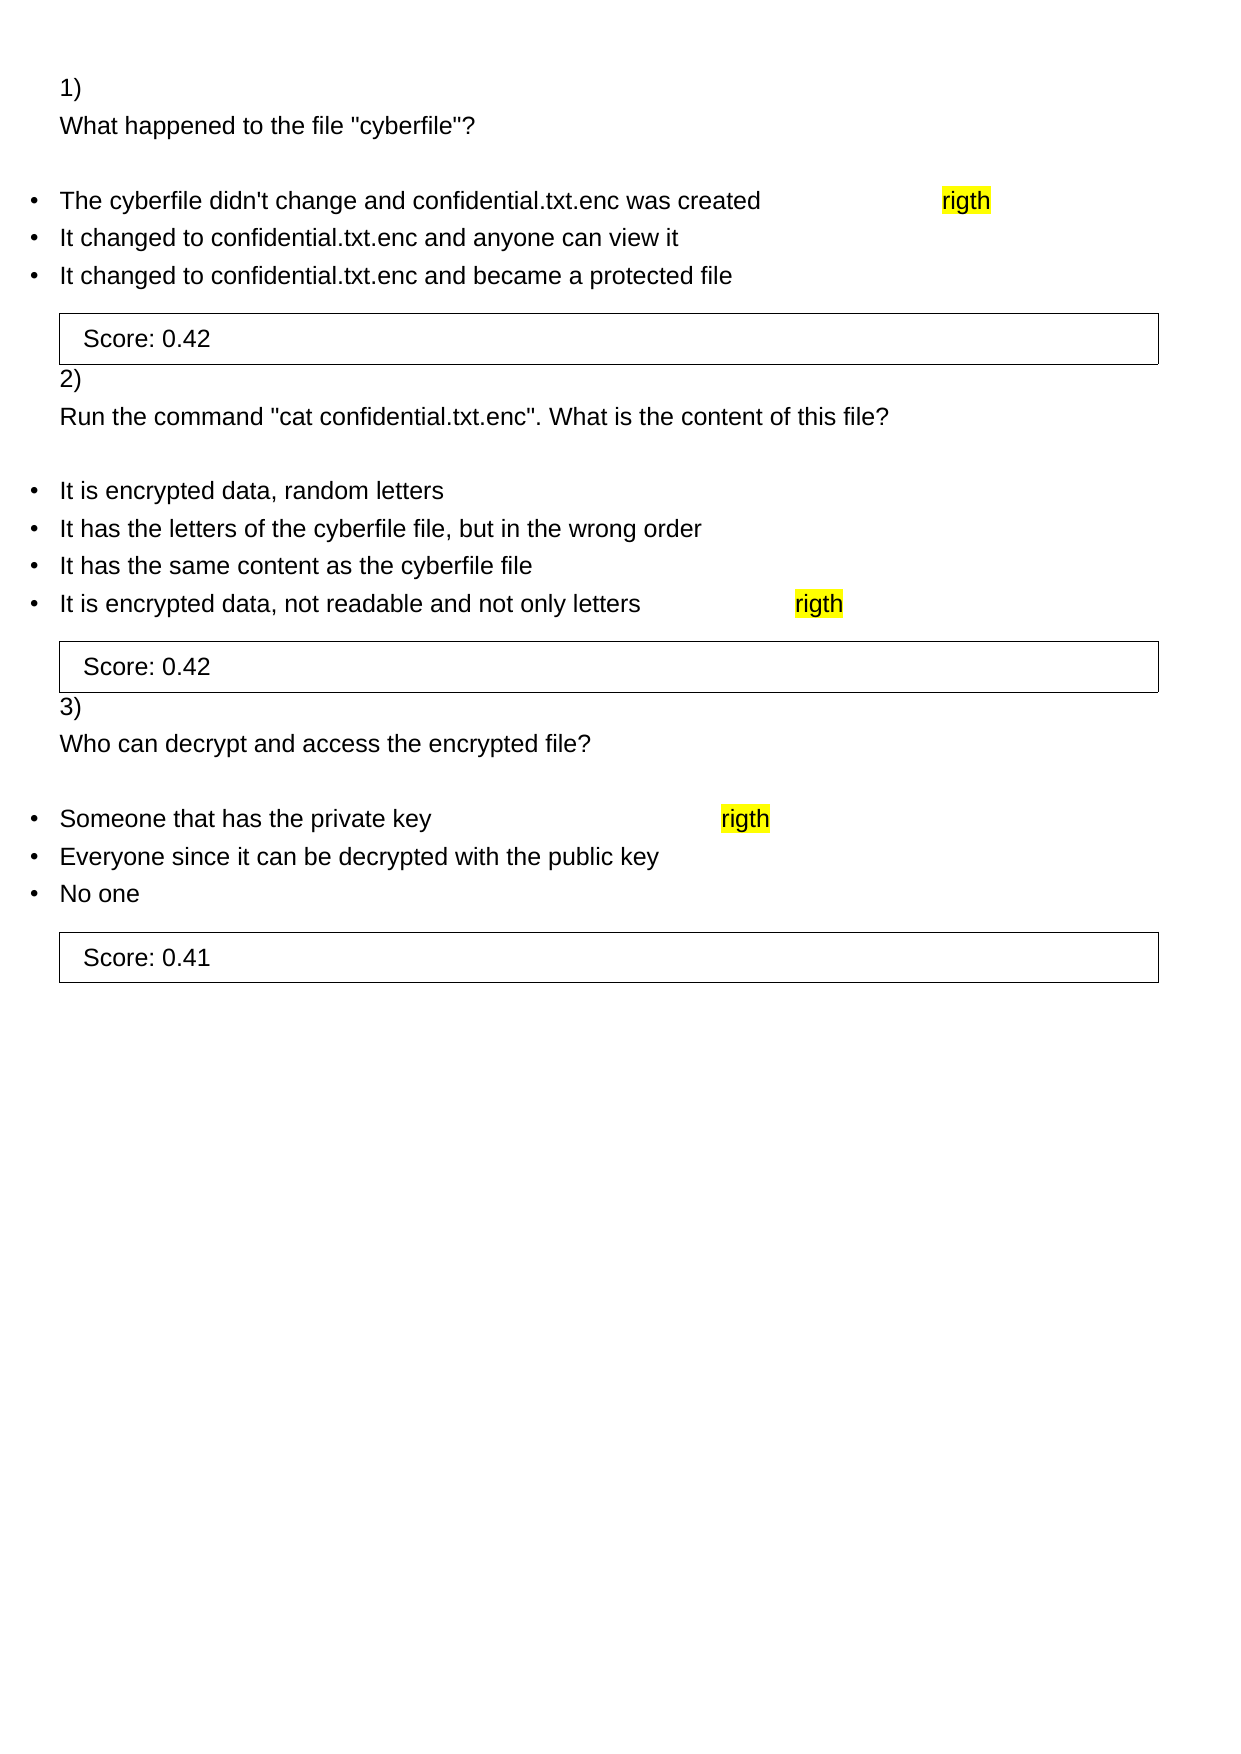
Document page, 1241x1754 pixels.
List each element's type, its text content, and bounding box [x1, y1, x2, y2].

text 1) [59, 73, 1150, 102]
list The cyberfile didn't change and confidential.txt.enc was created rigth [59, 177, 1158, 215]
text Run the command "cat confidential.txt.enc". What is the content of this file? [59, 393, 1158, 430]
text 3) [59, 693, 1150, 721]
list It has the same content as the cyberfile file [59, 543, 1158, 580]
list It is encrypted data, not readable and not only letters rigth [59, 580, 1158, 618]
list It has the letters of the cyberfile file, but in the wrong order [59, 505, 1158, 543]
list It changed to confidential.txt.enc and became a protected file [59, 252, 1158, 290]
list It changed to confidential.txt.enc and anyone can view it [59, 215, 1158, 252]
text Who can decrypt and access the encrypted file? [59, 721, 1158, 758]
text Score: 0.41 [60, 933, 1158, 982]
list It is encrypted data, random letters [59, 468, 1158, 505]
text Score: 0.42 [60, 642, 1158, 692]
list No one [59, 871, 1158, 908]
text Score: 0.42 [60, 314, 1158, 364]
text What happened to the file "cyberfile"? [59, 102, 1158, 140]
list Everyone since it can be decrypted with the public key [59, 833, 1158, 871]
list Someone that has the private key rigth [59, 796, 1158, 833]
text 2) [59, 365, 1150, 393]
